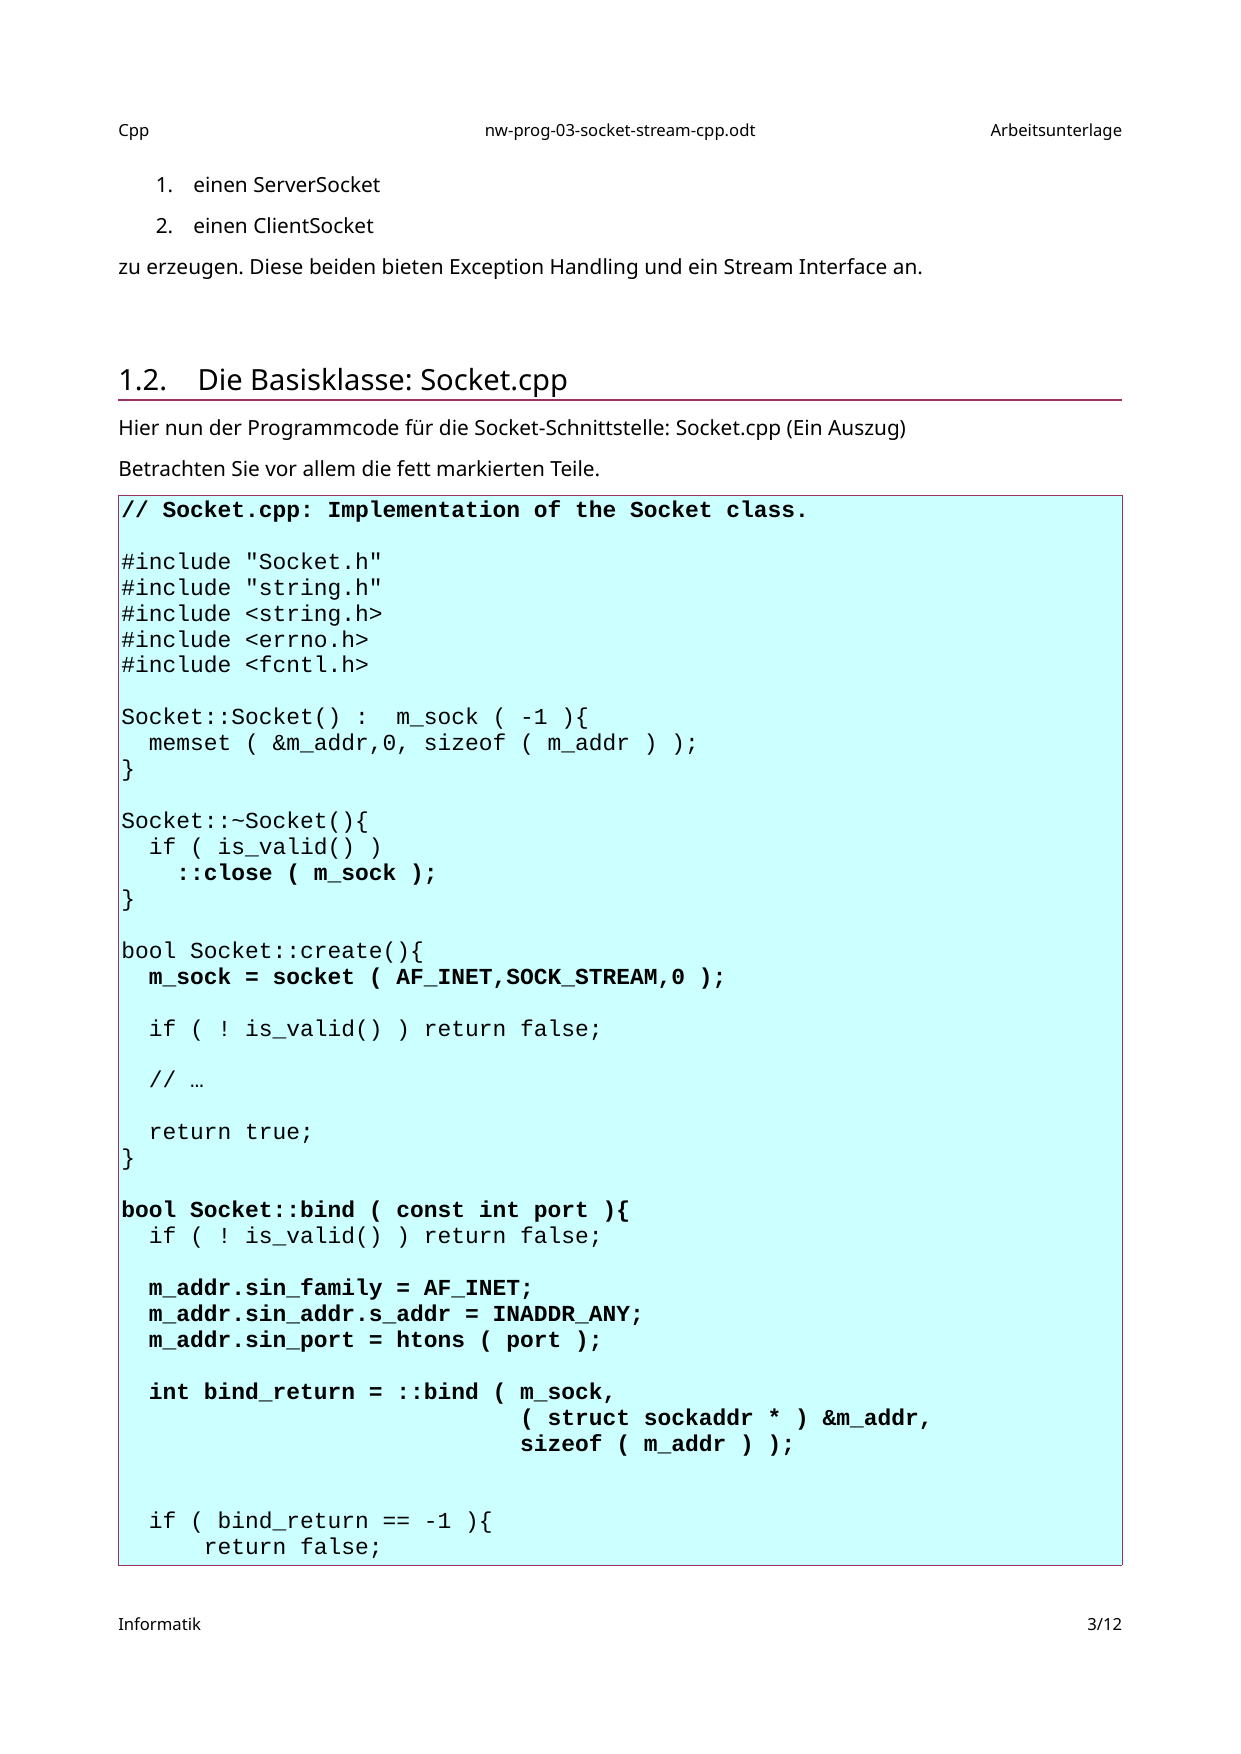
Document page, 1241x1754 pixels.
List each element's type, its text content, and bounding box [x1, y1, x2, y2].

text Hier nun der Programmcode für die Socket-Schnittstelle: Socket.cpp (Ein Auszug) [118, 413, 1122, 442]
text Betrachten Sie vor allem die fett markierten Teile. [118, 454, 1122, 483]
text #include <fcntl.h> [119, 651, 1122, 677]
text m_addr.sin_addr.s_addr = INADDR_ANY; [119, 1299, 1122, 1325]
text #include "string.h" [119, 573, 1122, 599]
text Socket::Socket() : m_sock ( -1 ){ [119, 703, 1122, 729]
text if ( bind_return == -1 ){ [119, 1507, 1122, 1533]
text #include <errno.h> [119, 625, 1122, 651]
text #include <string.h> [119, 599, 1122, 625]
text ( struct sockaddr * ) &m_addr, [119, 1403, 1122, 1429]
text m_addr.sin_family = AF_INET; [119, 1273, 1122, 1299]
text m_addr.sin_port = htons ( port ); [119, 1325, 1122, 1351]
text bool Socket::bind ( const int port ){ [119, 1196, 1122, 1221]
list einen ServerSocket [156, 170, 1122, 199]
text memset ( &m_addr,0, sizeof ( m_addr ) ); [119, 729, 1122, 754]
text m_sock = socket ( AF_INET,SOCK_STREAM,0 ); [119, 962, 1122, 988]
text sizeof ( m_addr ) ); [119, 1429, 1122, 1455]
text if ( is_valid() ) [119, 832, 1122, 858]
text Socket::~Socket(){ [119, 806, 1122, 832]
subtitle Die Basisklasse: Socket.cpp [118, 359, 1122, 399]
text // Socket.cpp: Implementation of the Socket class. [119, 496, 1122, 521]
text } [119, 1144, 1122, 1169]
text return true; [119, 1118, 1122, 1144]
text return false; [119, 1533, 1122, 1565]
text // … [119, 1066, 1122, 1092]
list einen ClientSocket [156, 211, 1122, 240]
text int bind_return = ::bind ( m_sock, [119, 1377, 1122, 1403]
text #include "Socket.h" [119, 547, 1122, 573]
text zu erzeugen. Diese beiden bieten Exception Handling und ein Stream Interface an. [118, 252, 1122, 281]
text if ( ! is_valid() ) return false; [119, 1221, 1122, 1247]
text ::close ( m_sock ); [119, 858, 1122, 884]
text if ( ! is_valid() ) return false; [119, 1014, 1122, 1040]
text bool Socket::create(){ [119, 936, 1122, 962]
text } [119, 884, 1122, 910]
text } [119, 754, 1122, 781]
